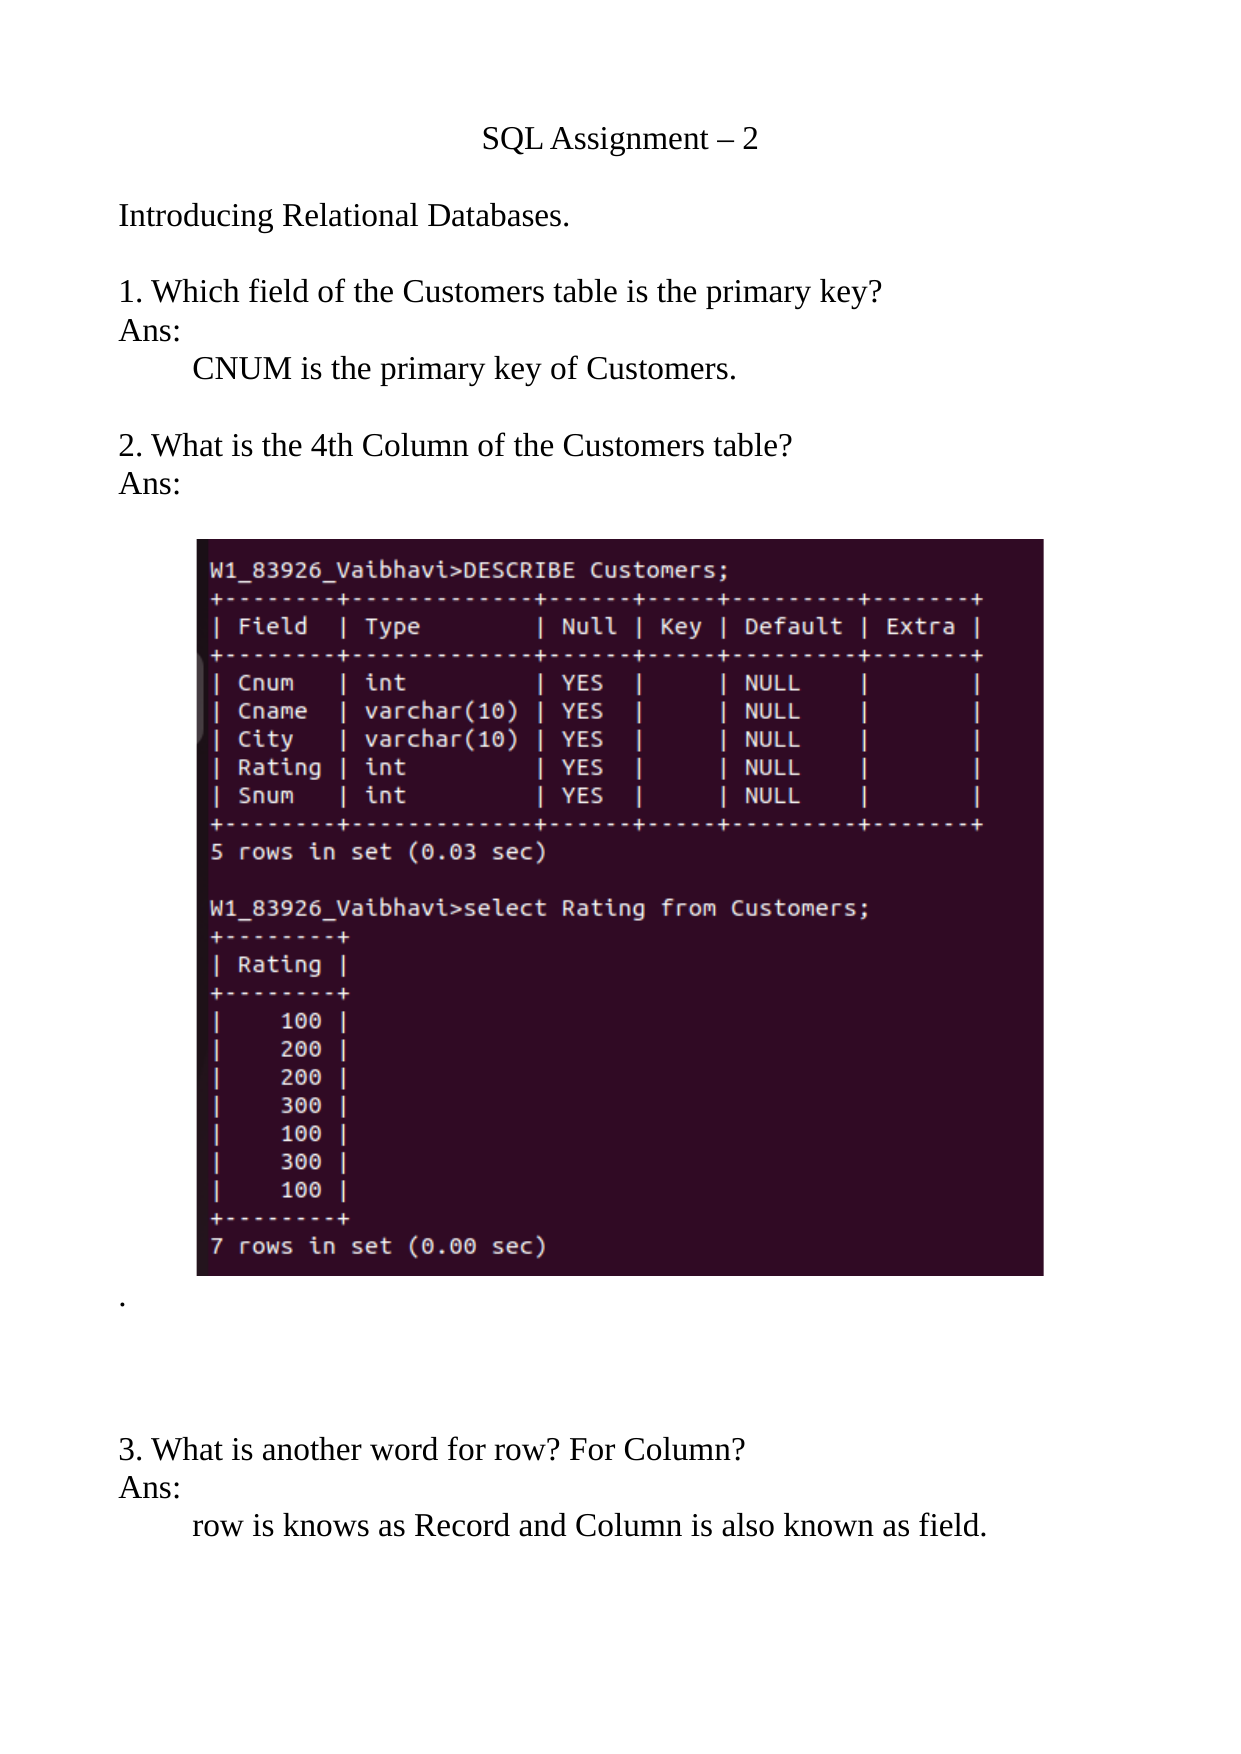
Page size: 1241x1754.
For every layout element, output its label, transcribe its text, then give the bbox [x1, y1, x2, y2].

text 3. What is another word for row? For Column? [118, 1429, 1122, 1467]
text . [118, 540, 1122, 1314]
text row is knows as Record and Column is also known as field. [118, 1506, 1122, 1544]
text Ans: [118, 1467, 1122, 1506]
picture [196, 539, 1044, 1276]
text Ans: [118, 463, 1122, 501]
text SQL Assignment – 2 [118, 118, 1122, 156]
text CNUM is the primary key of Customers. [118, 348, 1122, 386]
text 1. Which field of the Customers table is the primary key? [118, 271, 1122, 310]
text 2. What is the 4th Column of the Customers table? [118, 425, 1122, 463]
text Introducing Relational Databases. [118, 195, 1122, 233]
text Ans: [118, 310, 1122, 348]
